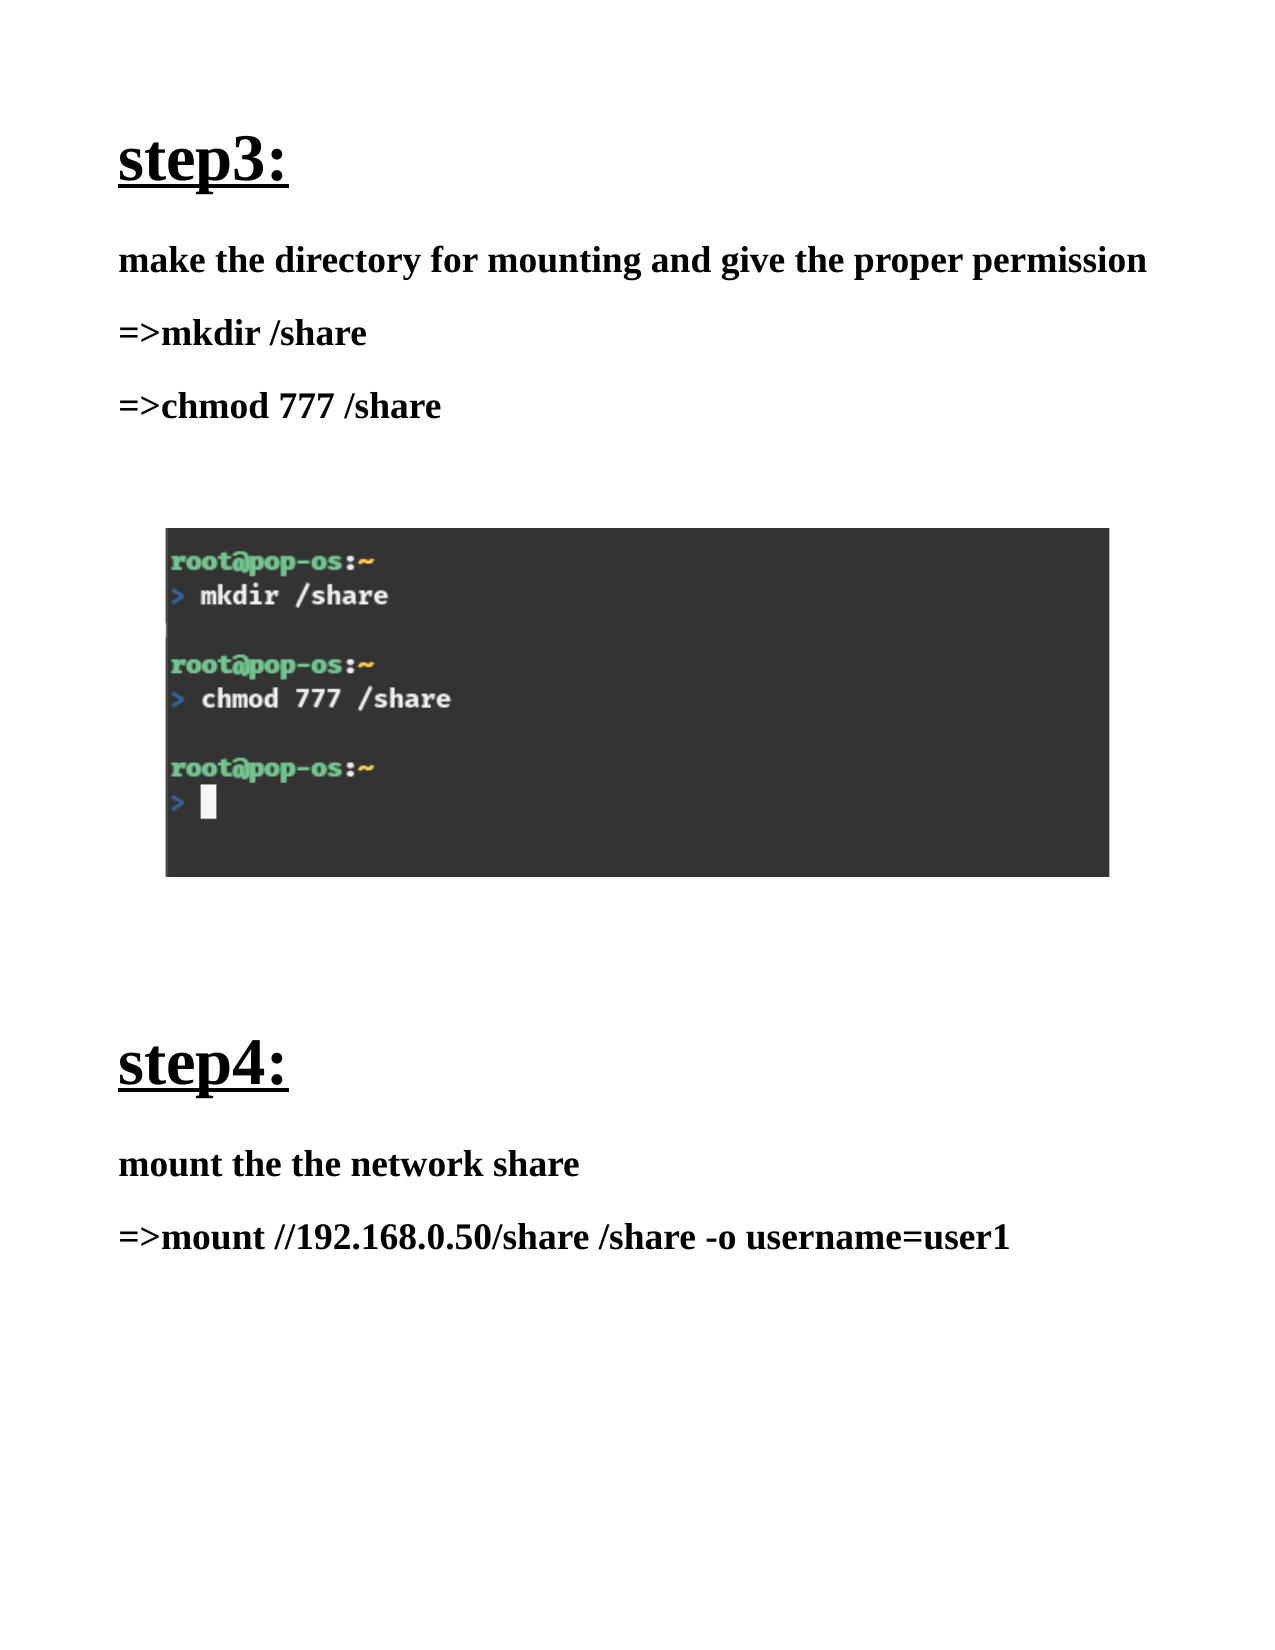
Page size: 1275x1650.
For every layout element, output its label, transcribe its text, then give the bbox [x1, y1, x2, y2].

picture [165, 528, 1110, 877]
text step3: [118, 118, 1157, 195]
text mount the the network share [118, 1142, 1157, 1185]
text =>mkdir /share [118, 311, 1157, 354]
text =>mount //192.168.0.50/share /share -o username=user1 [118, 1214, 1157, 1257]
text =>chmod 777 /share [118, 383, 1157, 426]
text make the directory for mounting and give the proper permission [118, 238, 1157, 281]
text step4: [118, 1022, 1157, 1099]
